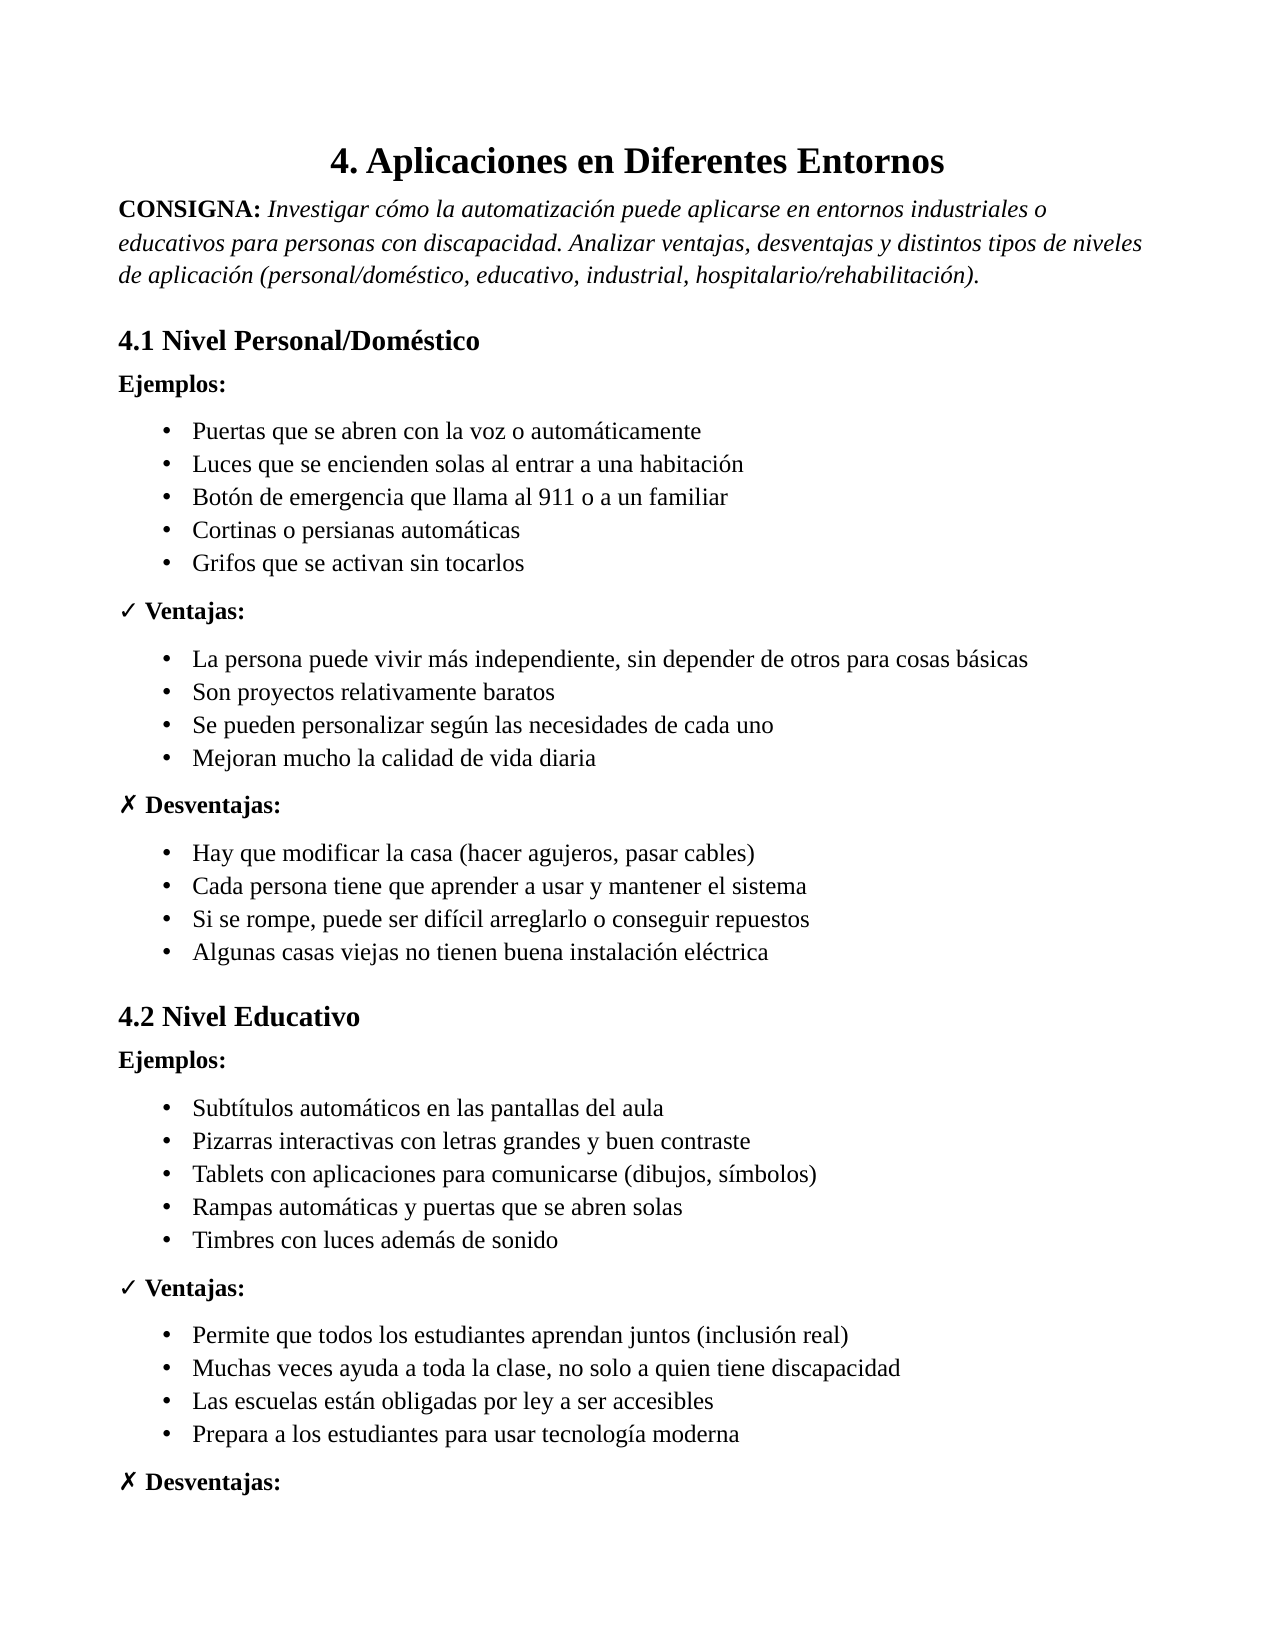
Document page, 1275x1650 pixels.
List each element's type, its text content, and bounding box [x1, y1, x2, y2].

text ✗ Desventajas: [118, 1467, 1157, 1496]
text ✓ Ventajas: [118, 596, 1157, 625]
list Tablets con aplicaciones para comunicarse (dibujos, símbolos) [162, 1159, 1157, 1188]
list Timbres con luces además de sonido [162, 1225, 1157, 1254]
list Muchas veces ayuda a toda la clase, no solo a quien tiene discapacidad [162, 1353, 1157, 1382]
text CONSIGNA: Investigar cómo la automatización puede aplicarse en entornos industriales o educativos para personas con discapacidad. Analizar ventajas, desventajas y distintos tipos de niveles de aplicación (personal/doméstico, educativo, industrial, hospitalario/rehabilitación). [118, 194, 1157, 289]
text ✗ Desventajas: [118, 790, 1157, 819]
list Cada persona tiene que aprender a usar y mantener el sistema [162, 871, 1157, 900]
text Ejemplos: [118, 1045, 1157, 1074]
list La persona puede vivir más independiente, sin depender de otros para cosas básicas [162, 644, 1157, 672]
list Si se rompe, puede ser difícil arreglarlo o conseguir repuestos [162, 904, 1157, 933]
list Hay que modificar la casa (hacer agujeros, pasar cables) [162, 838, 1157, 867]
list Pizarras interactivas con letras grandes y buen contraste [162, 1126, 1157, 1155]
list Grifos que se activan sin tocarlos [162, 548, 1157, 577]
list Subtítulos automáticos en las pantallas del aula [162, 1093, 1157, 1122]
list Se pueden personalizar según las necesidades de cada uno [162, 710, 1157, 738]
list Botón de emergencia que llama al 911 o a un familiar [162, 482, 1157, 511]
subtitle 4.2 Nivel Educativo [118, 999, 1157, 1033]
list Algunas casas viejas no tienen buena instalación eléctrica [162, 937, 1157, 966]
subtitle 4. Aplicaciones en Diferentes Entornos [118, 139, 1157, 182]
list Luces que se encienden solas al entrar a una habitación [162, 449, 1157, 478]
list Prepara a los estudiantes para usar tecnología moderna [162, 1419, 1157, 1448]
text Ejemplos: [118, 369, 1157, 398]
list Permite que todos los estudiantes aprendan juntos (inclusión real) [162, 1320, 1157, 1349]
text ✓ Ventajas: [118, 1273, 1157, 1301]
subtitle 4.1 Nivel Personal/Doméstico [118, 323, 1157, 356]
list Rampas automáticas y puertas que se abren solas [162, 1192, 1157, 1221]
list Cortinas o persianas automáticas [162, 516, 1157, 544]
list Puertas que se abren con la voz o automáticamente [162, 416, 1157, 445]
list Son proyectos relativamente baratos [162, 677, 1157, 706]
list Mejoran mucho la calidad de vida diaria [162, 743, 1157, 772]
list Las escuelas están obligadas por ley a ser accesibles [162, 1386, 1157, 1415]
